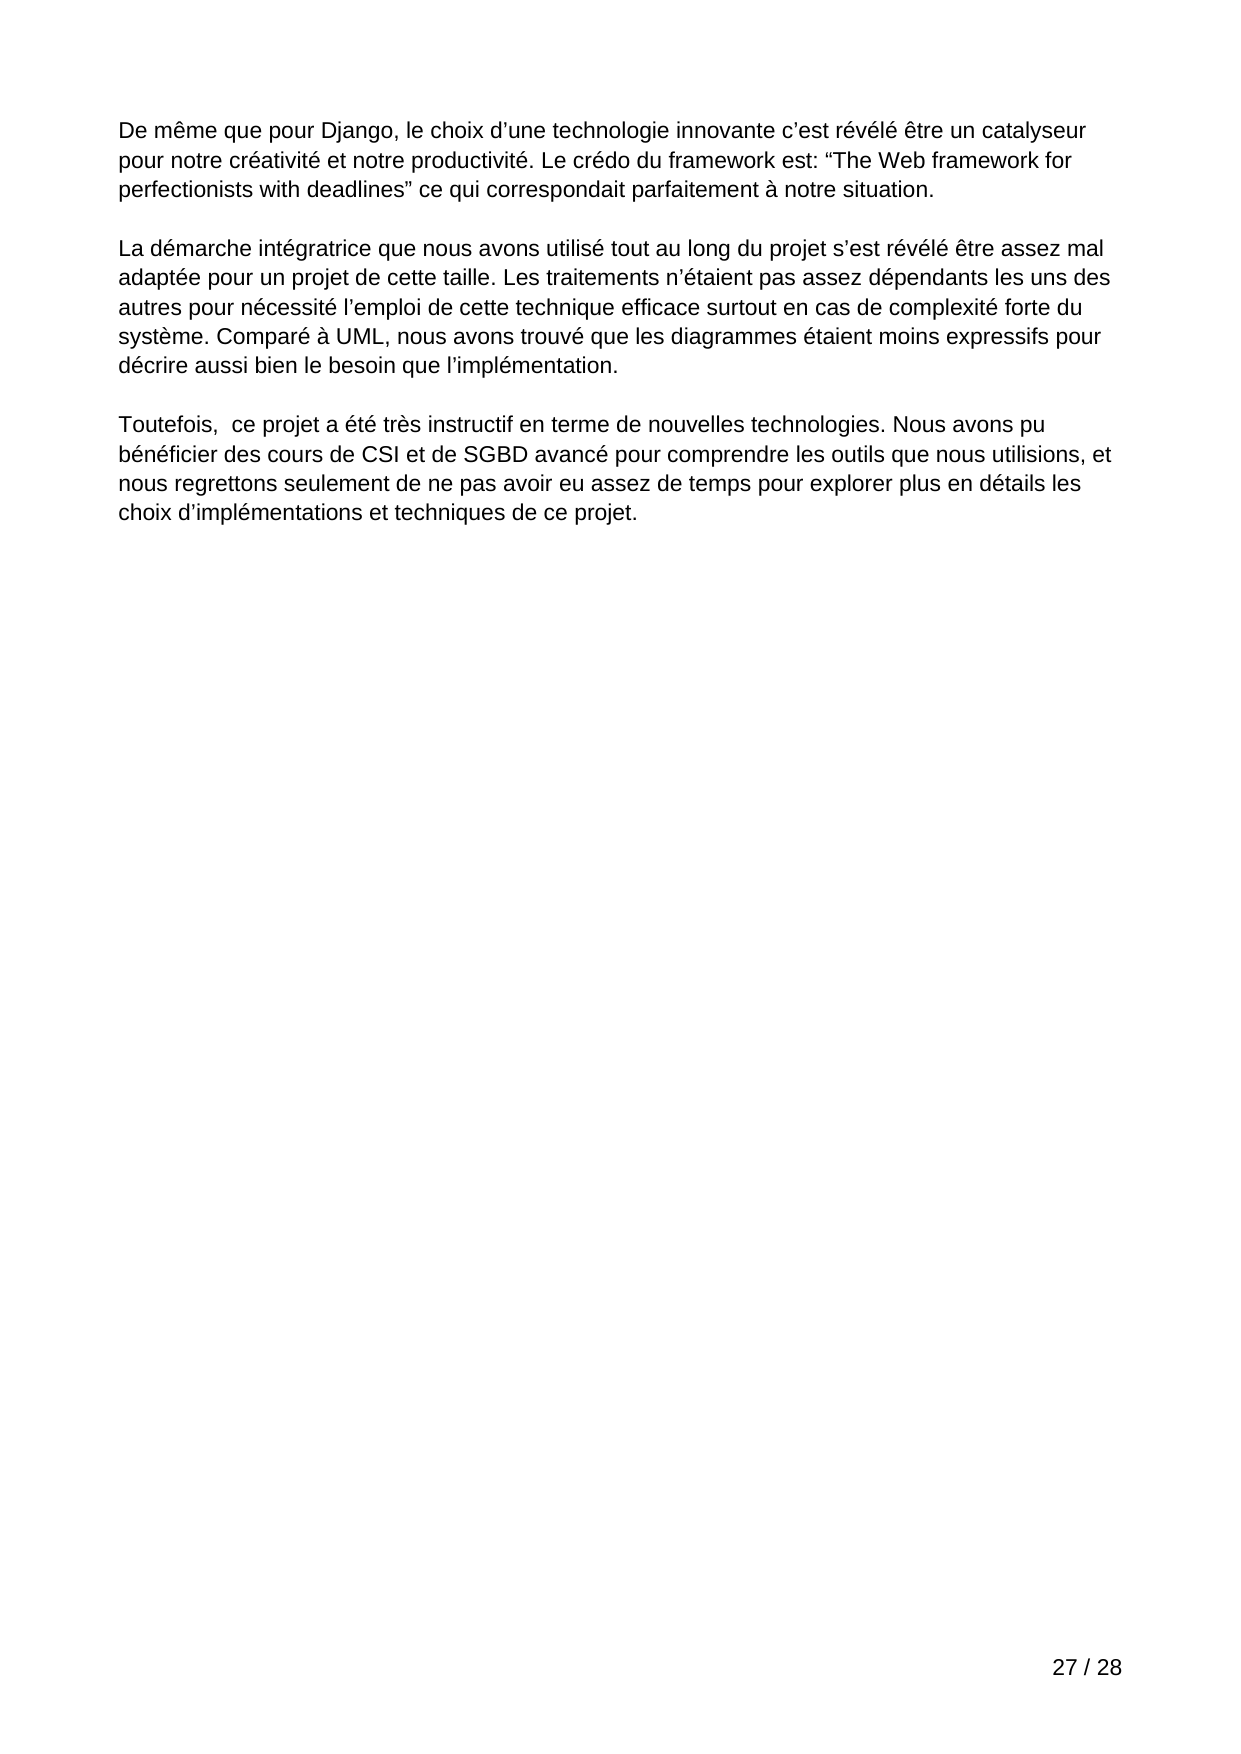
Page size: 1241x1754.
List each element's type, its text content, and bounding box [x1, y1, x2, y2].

text Toutefois, ce projet a été très instructif en terme de nouvelles technologies. Nous avons pu bénéficier des cours de CSI et de SGBD avancé pour comprendre les outils que nous utilisions, et nous regrettons seulement de ne pas avoir eu assez de temps pour explorer plus en détails les choix d’implémentations et techniques de ce projet. [118, 412, 1122, 526]
text La démarche intégratrice que nous avons utilisé tout au long du projet s’est révélé être assez mal adaptée pour un projet de cette taille. Les traitements n’étaient pas assez dépendants les uns des autres pour nécessité l’emploi de cette technique efficace surtout en cas de complexité forte du système. Comparé à UML, nous avons trouvé que les diagrammes étaient moins expressifs pour décrire aussi bien le besoin que l’implémentation. [118, 236, 1122, 379]
text De même que pour Django, le choix d’une technologie innovante c’est révélé être un catalyseur pour notre créativité et notre productivité. Le crédo du framework est: “The Web framework for perfectionists with deadlines” ce qui correspondait parfaitement à notre situation. [118, 118, 1122, 202]
